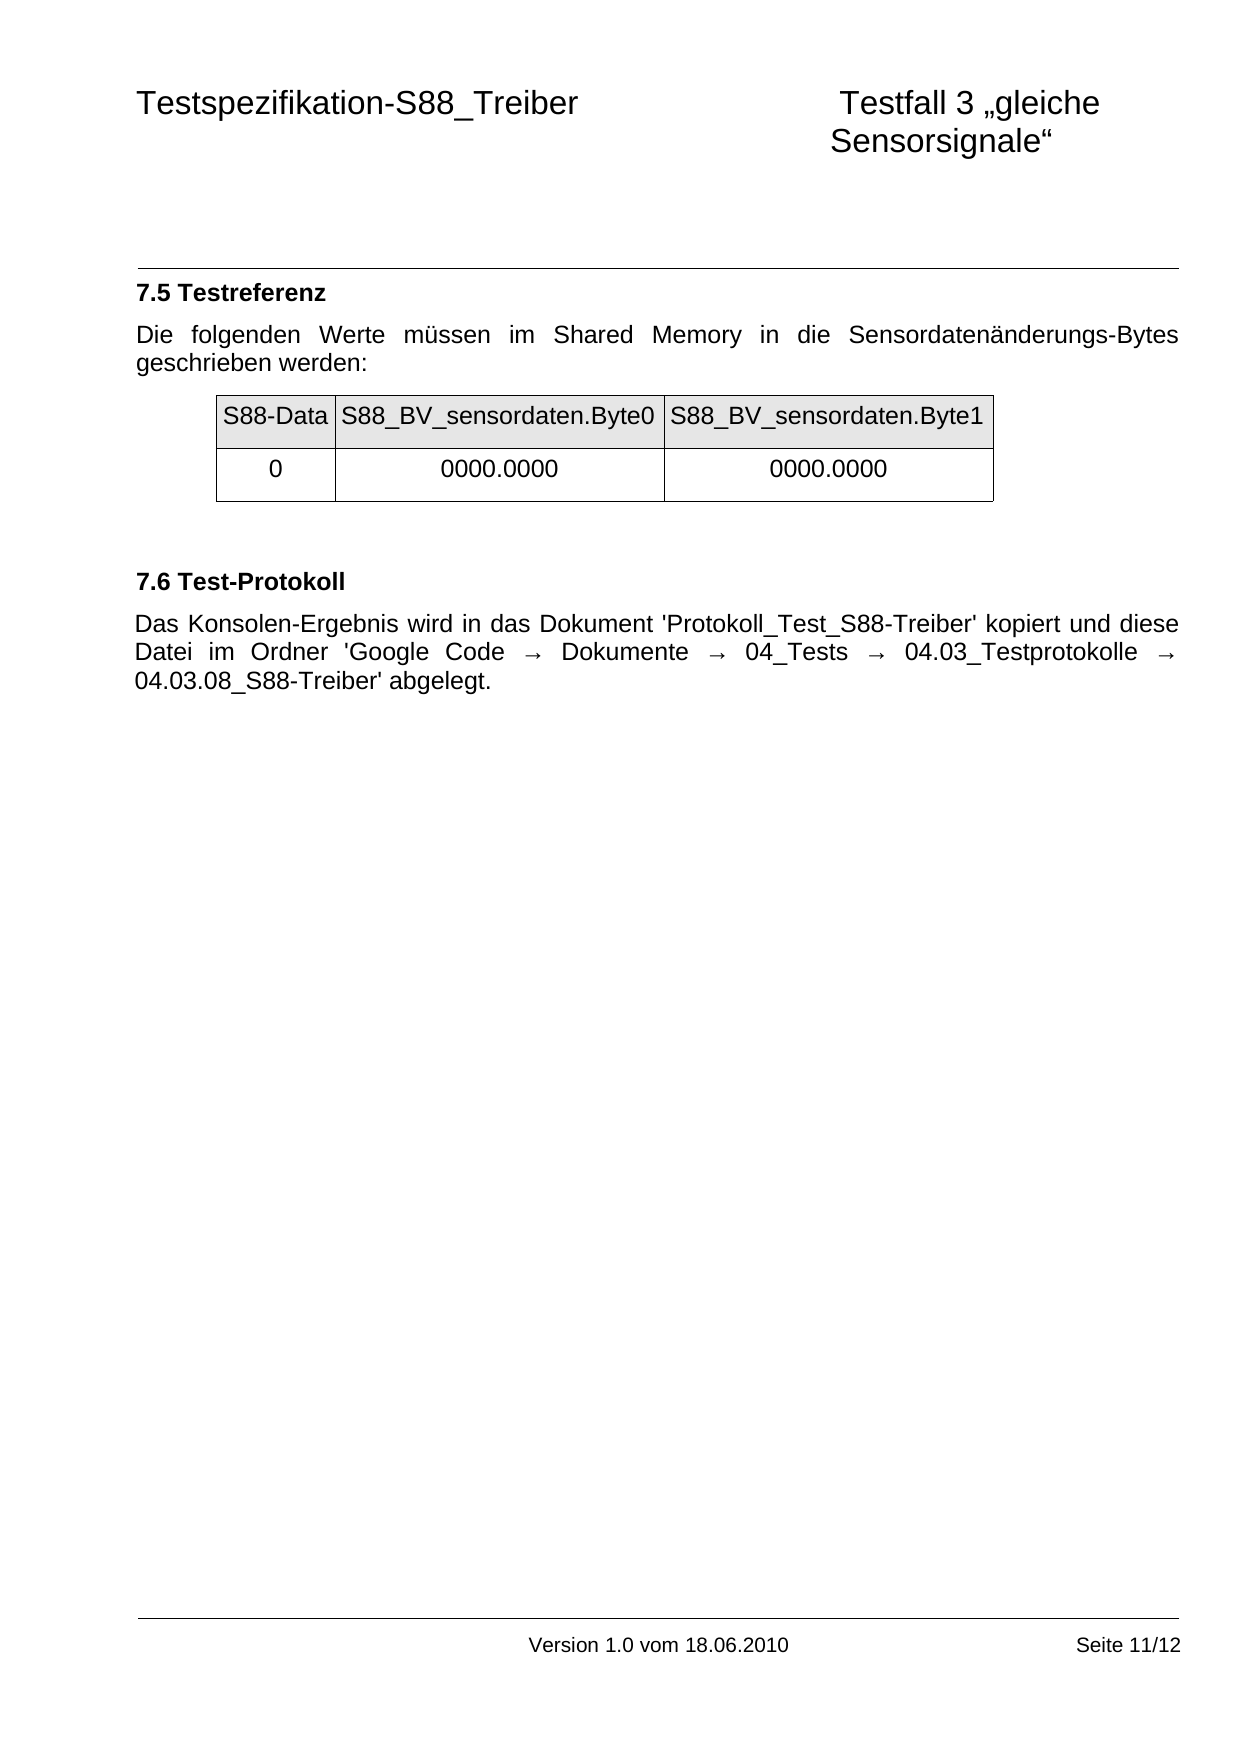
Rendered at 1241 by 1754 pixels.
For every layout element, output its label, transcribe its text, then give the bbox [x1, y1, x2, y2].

text Die folgenden Werte müssen im Shared Memory in die Sensordatenänderungs-Bytes geschrieben werden: [136, 319, 1181, 377]
table_cell 0000.0000 [665, 449, 993, 501]
table_header S88_BV_sensordaten.Byte0 [336, 396, 664, 448]
table_cell 0 [217, 449, 335, 501]
text Das Konsolen-Ergebnis wird in das Dokument 'Protokoll_Test_S88-Treiber' kopiert und diese Datei im Ordner 'Google Code → Dokumente → 04_Tests → 04.03_Testprotokolle → 04.03.08_S88-Treiber' abgelegt. [134, 609, 1181, 695]
table_header S88_BV_sensordaten.Byte1 [665, 396, 993, 448]
table_header S88-Data [217, 396, 335, 448]
subtitle Testreferenz [136, 289, 1181, 307]
table_cell 0000.0000 [336, 449, 664, 501]
subtitle Test-Protokoll [136, 567, 1181, 596]
